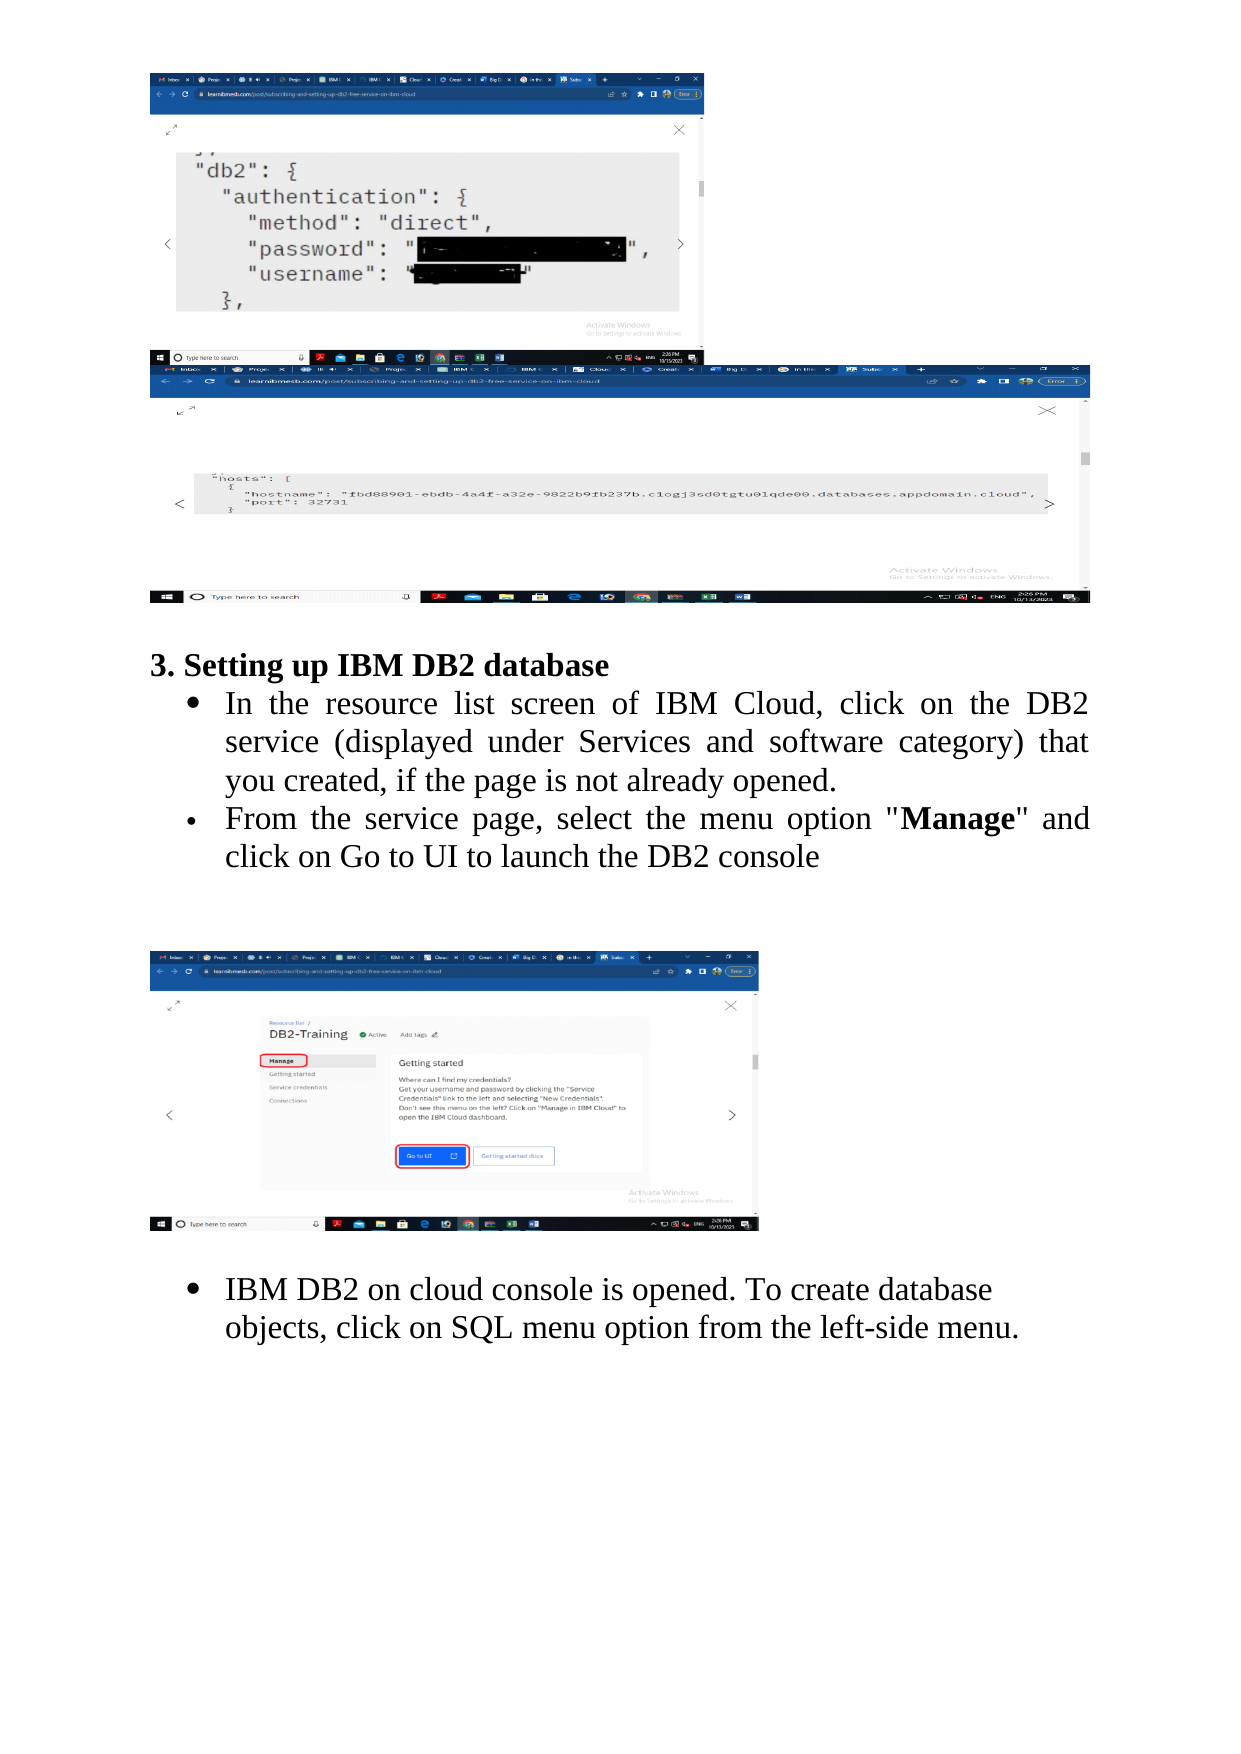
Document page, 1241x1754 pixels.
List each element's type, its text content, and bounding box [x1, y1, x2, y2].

list In the resource list screen of IBM Cloud, click on the DB2 service (displayed under Services and software category) that you created, if the page is not already opened. [187, 683, 1090, 798]
text 3. Setting up IBM DB2 database [150, 645, 1090, 683]
list From the service page, select the menu option "Manage" and click on Go to UI to launch the DB2 console [187, 798, 1090, 875]
list IBM DB2 on cloud console is opened. To create database objects, click on SQL menu option from the left-side menu. [187, 1269, 1090, 1346]
